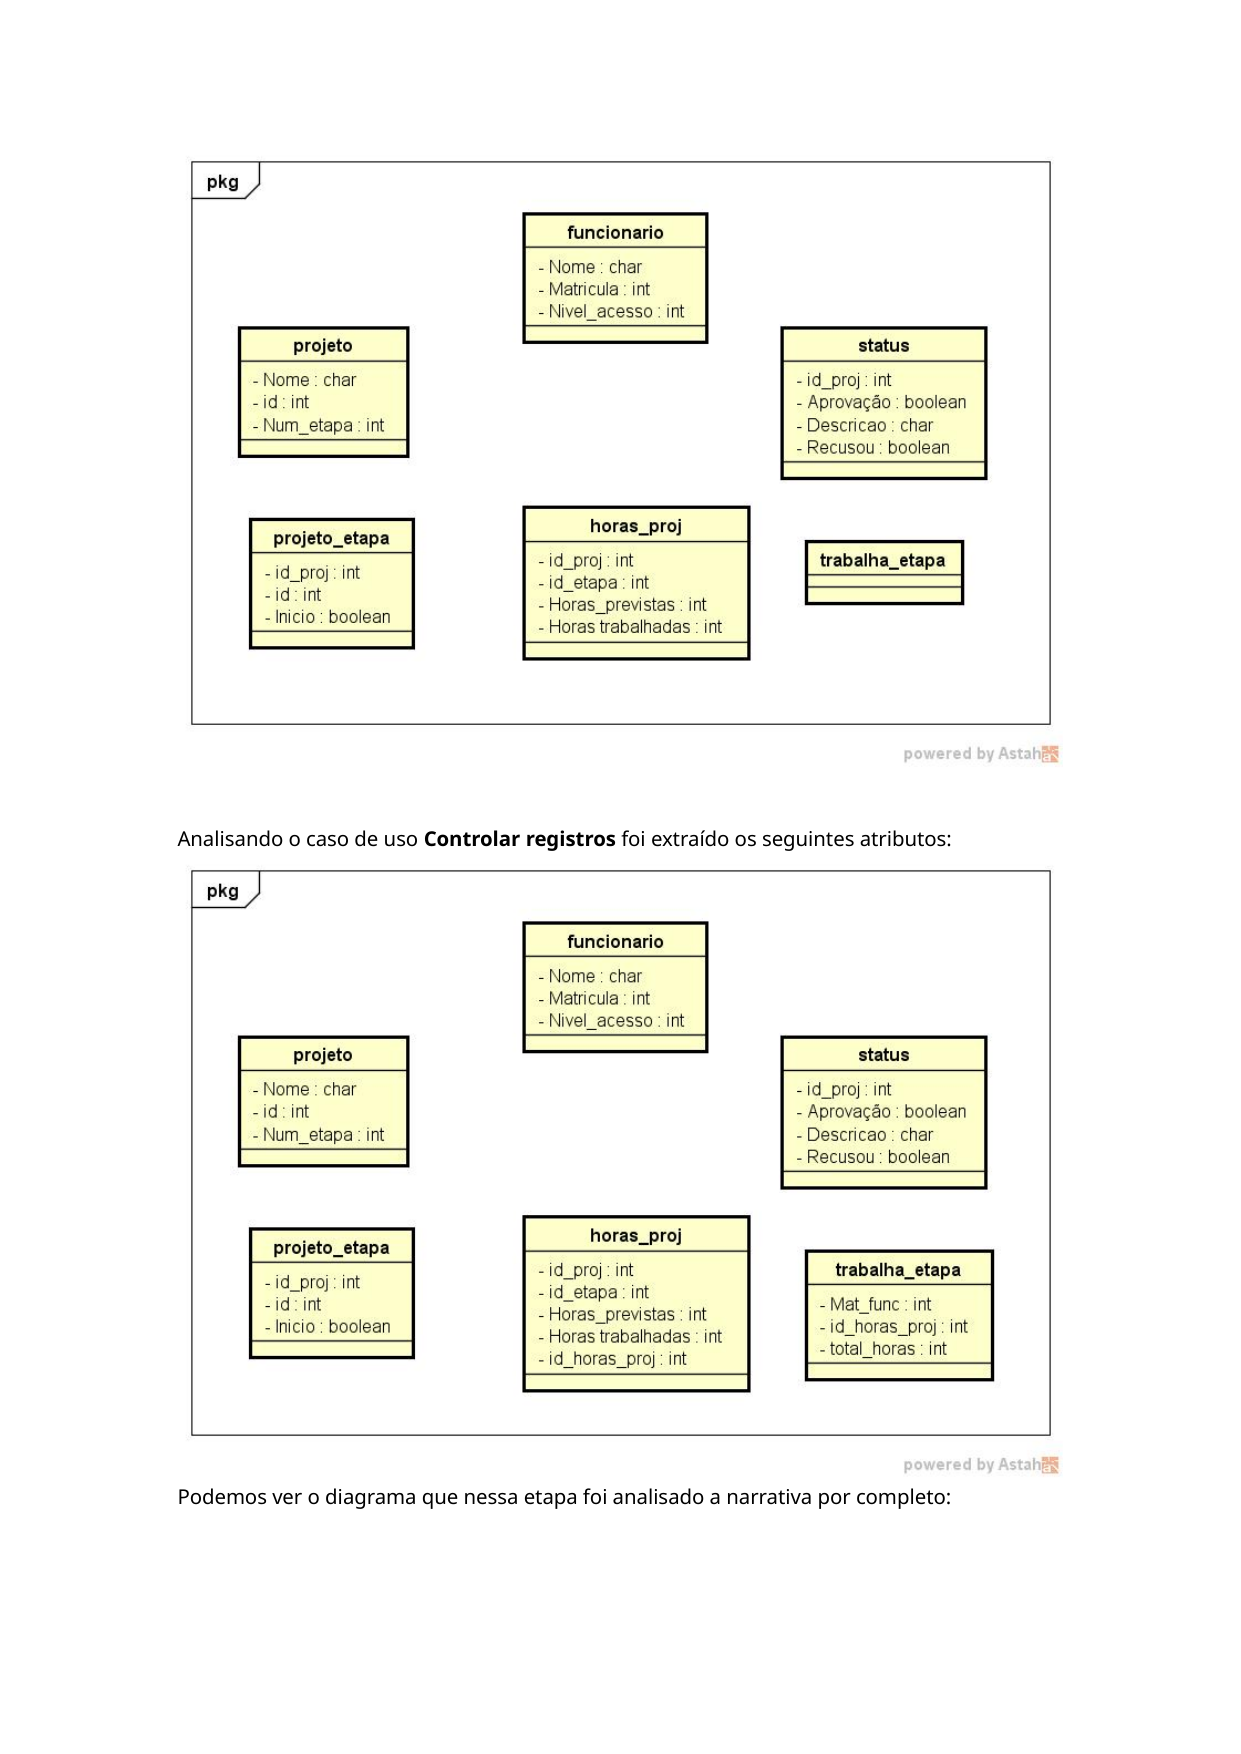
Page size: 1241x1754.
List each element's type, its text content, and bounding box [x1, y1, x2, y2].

text Analisando o caso de uso Controlar registros foi extraído os seguintes atributos: [177, 825, 1063, 853]
picture [177, 856, 1063, 1479]
picture [177, 147, 1063, 768]
text Podemos ver o diagrama que nessa etapa foi analisado a narrativa por completo: [177, 1479, 1063, 1510]
